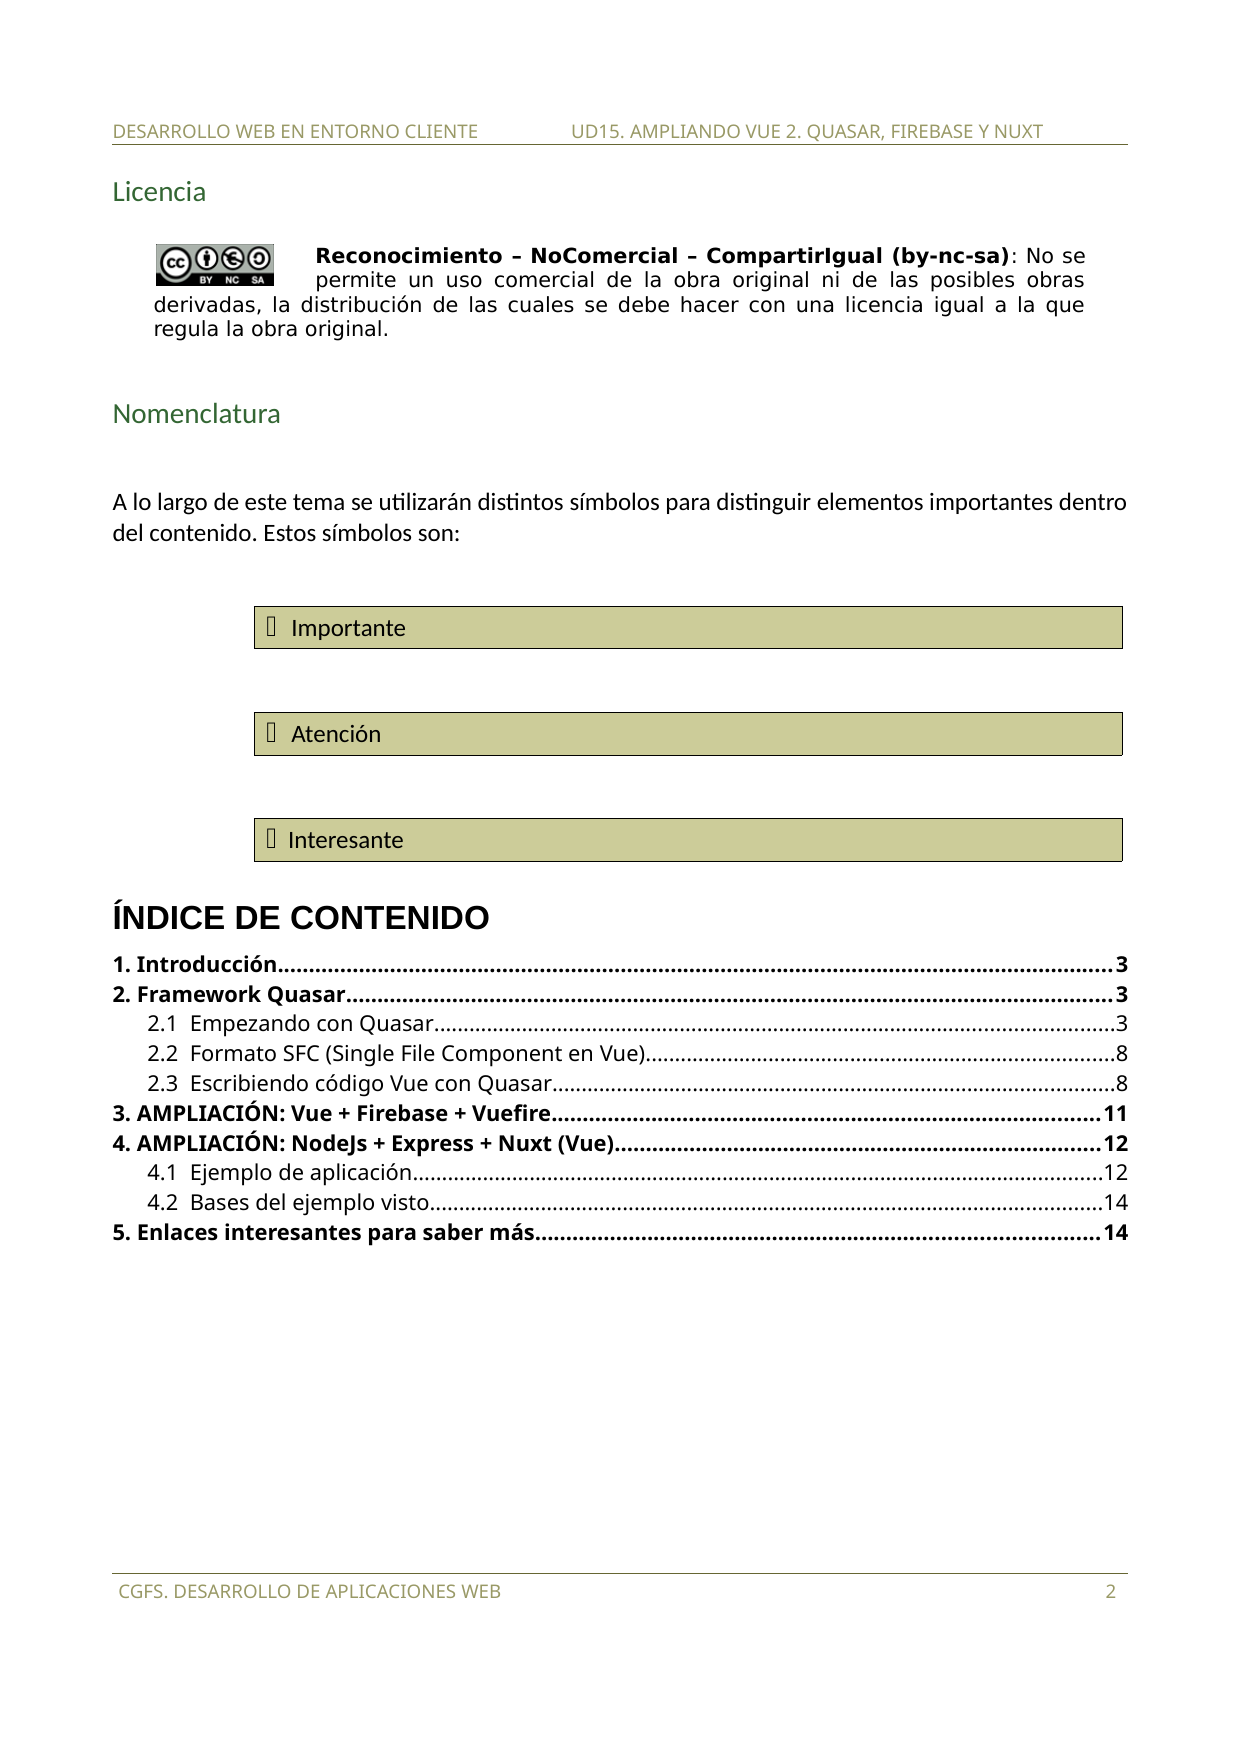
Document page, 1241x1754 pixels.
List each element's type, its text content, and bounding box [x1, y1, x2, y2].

text 4.1 Ejemplo de aplicación 12 [142, 1157, 1128, 1187]
text  Interesante [255, 819, 1122, 861]
text Nomenclatura [112, 396, 1128, 431]
text Licencia [112, 173, 1128, 209]
text  Importante [255, 607, 1122, 648]
text Reconocimiento – NoComercial – CompartirIgual (by-nc-sa): No se permite un uso comercial de la obra original ni de las posibles obras derivadas, la distribución de las cuales se debe hacer con una licencia igual a la que regula la obra original. [153, 244, 1086, 341]
text A lo largo de este tema se utilizarán distintos símbolos para distinguir elementos importantes dentro del contenido. Estos símbolos son: [112, 487, 1128, 548]
text 3. AMPLIACIÓN: Vue + Firebase + Vuefire 11 [112, 1098, 1128, 1127]
text 4. AMPLIACIÓN: NodeJs + Express + Nuxt (Vue) 12 [112, 1127, 1128, 1157]
text 4.2 Bases del ejemplo visto 14 [142, 1187, 1128, 1217]
text 5. Enlaces interesantes para saber más 14 [112, 1217, 1128, 1247]
text 2. Framework Quasar 3 [112, 978, 1128, 1008]
text 2.1 Empezando con Quasar 3 [142, 1008, 1128, 1038]
text 2.2 Formato SFC (Single File Component en Vue) 8 [142, 1038, 1128, 1068]
picture [156, 244, 274, 286]
text 2.3 Escribiendo código Vue con Quasar 8 [142, 1068, 1128, 1098]
subtitle Índice de contenido [112, 898, 1128, 936]
text  Atención [255, 713, 1122, 755]
text 1. Introducción 3 [112, 949, 1128, 978]
